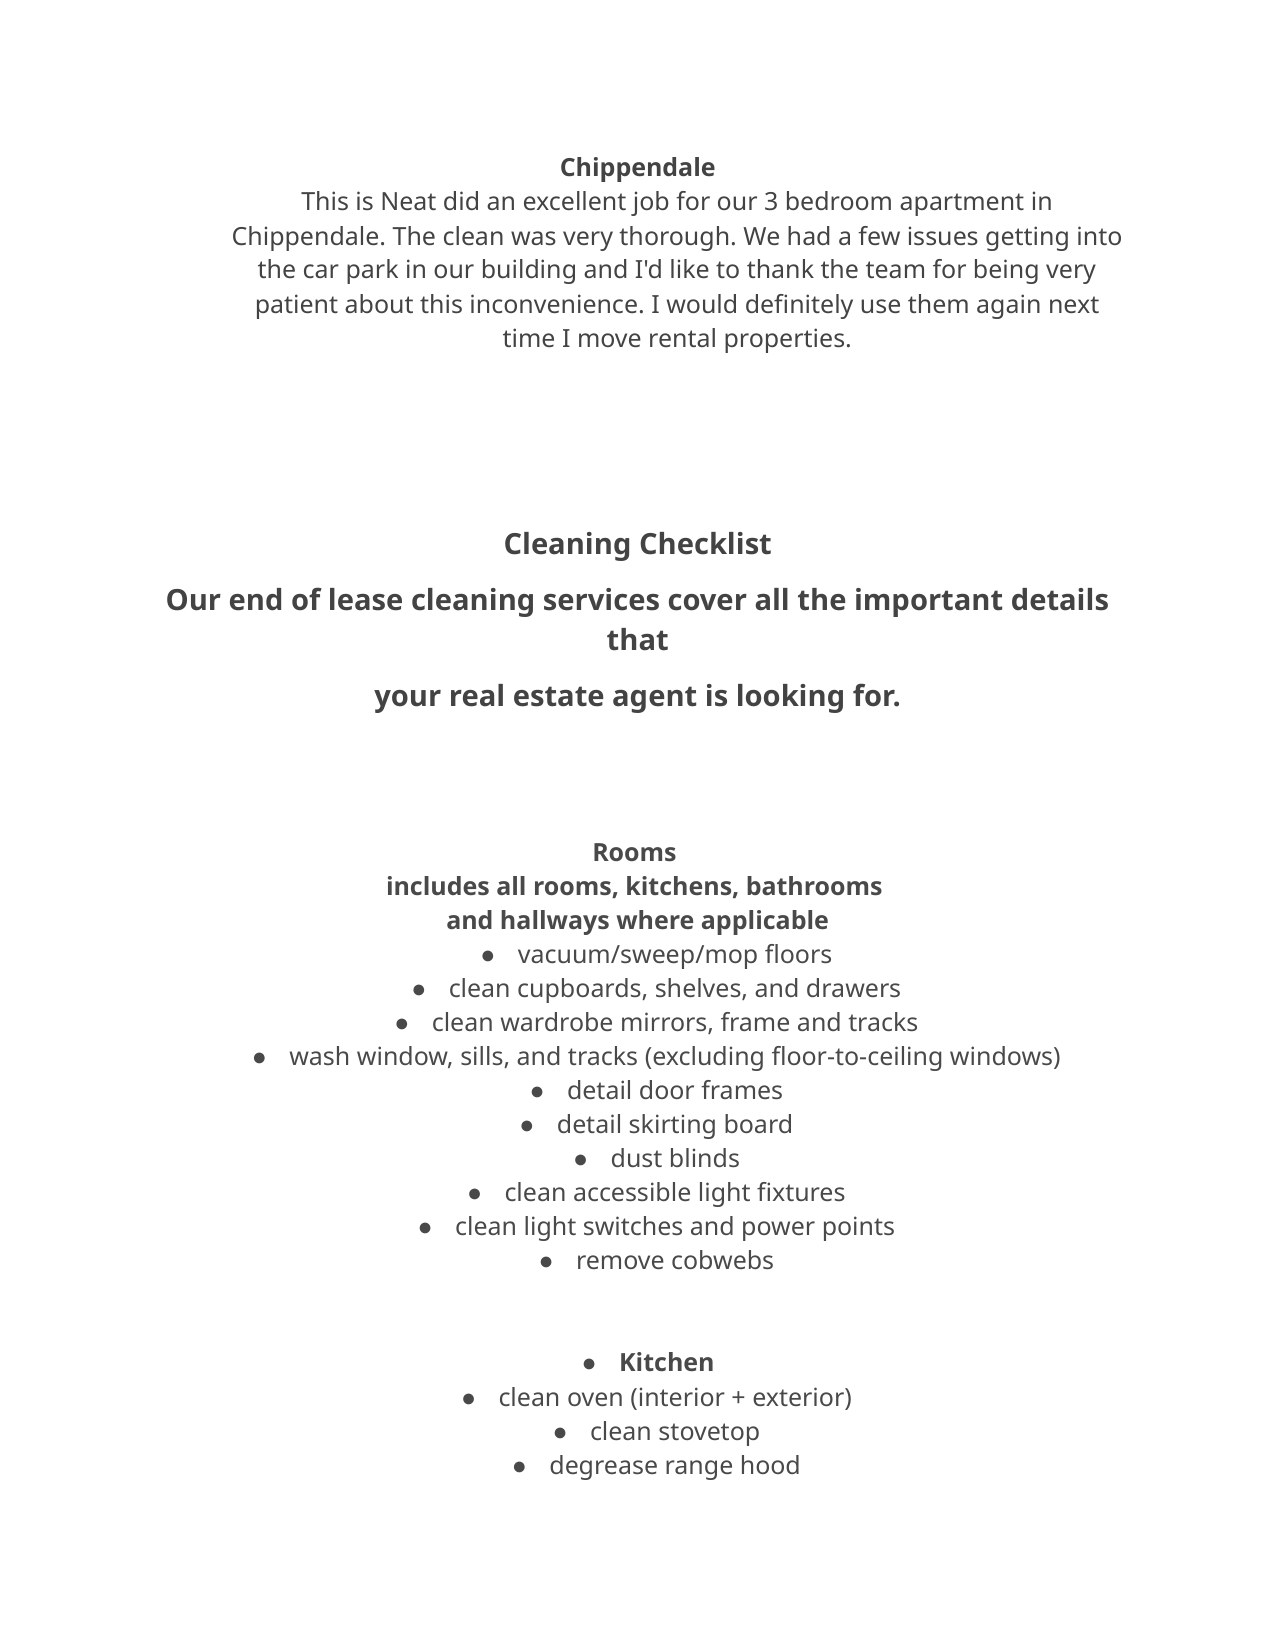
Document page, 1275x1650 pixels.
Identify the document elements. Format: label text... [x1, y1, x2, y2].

list wash window, sills, and tracks (excluding floor-to-ceiling windows) [187, 1038, 1125, 1073]
subtitle Chippendale [150, 150, 1125, 184]
list detail skirting board [187, 1107, 1125, 1141]
list clean stovetop [187, 1413, 1125, 1447]
subtitle your real estate agent is looking for. [150, 676, 1125, 715]
subtitle Rooms [167, 834, 1108, 868]
list clean oven (interior + exterior) [187, 1379, 1125, 1413]
list remove cobwebs [187, 1243, 1125, 1277]
list clean wardrobe mirrors, frame and tracks [187, 1004, 1125, 1038]
subtitle Kitchen [187, 1345, 1108, 1379]
list vacuum/sweep/mop floors [187, 936, 1125, 970]
subtitle includes all rooms, kitchens, bathrooms [167, 868, 1108, 902]
subtitle Cleaning Checklist [150, 523, 1125, 563]
subtitle and hallways where applicable [167, 902, 1108, 936]
list dust blinds [187, 1141, 1125, 1175]
subtitle Our end of lease cleaning services cover all the important details that [150, 579, 1125, 659]
list degrease range hood [187, 1447, 1125, 1481]
text This is Neat did an excellent job for our 3 bedroom apartment in Chippendale. The clean was very thorough. We had a few issues getting into the car park in our building and I'd like to thank the team for being very patient about this inconvenience. I would definitely use them again next time I move rental properties. [229, 184, 1125, 354]
list clean light switches and power points [187, 1209, 1125, 1243]
list detail door frames [187, 1073, 1125, 1107]
list clean cupboards, shelves, and drawers [187, 970, 1125, 1004]
list clean accessible light fixtures [187, 1175, 1125, 1209]
